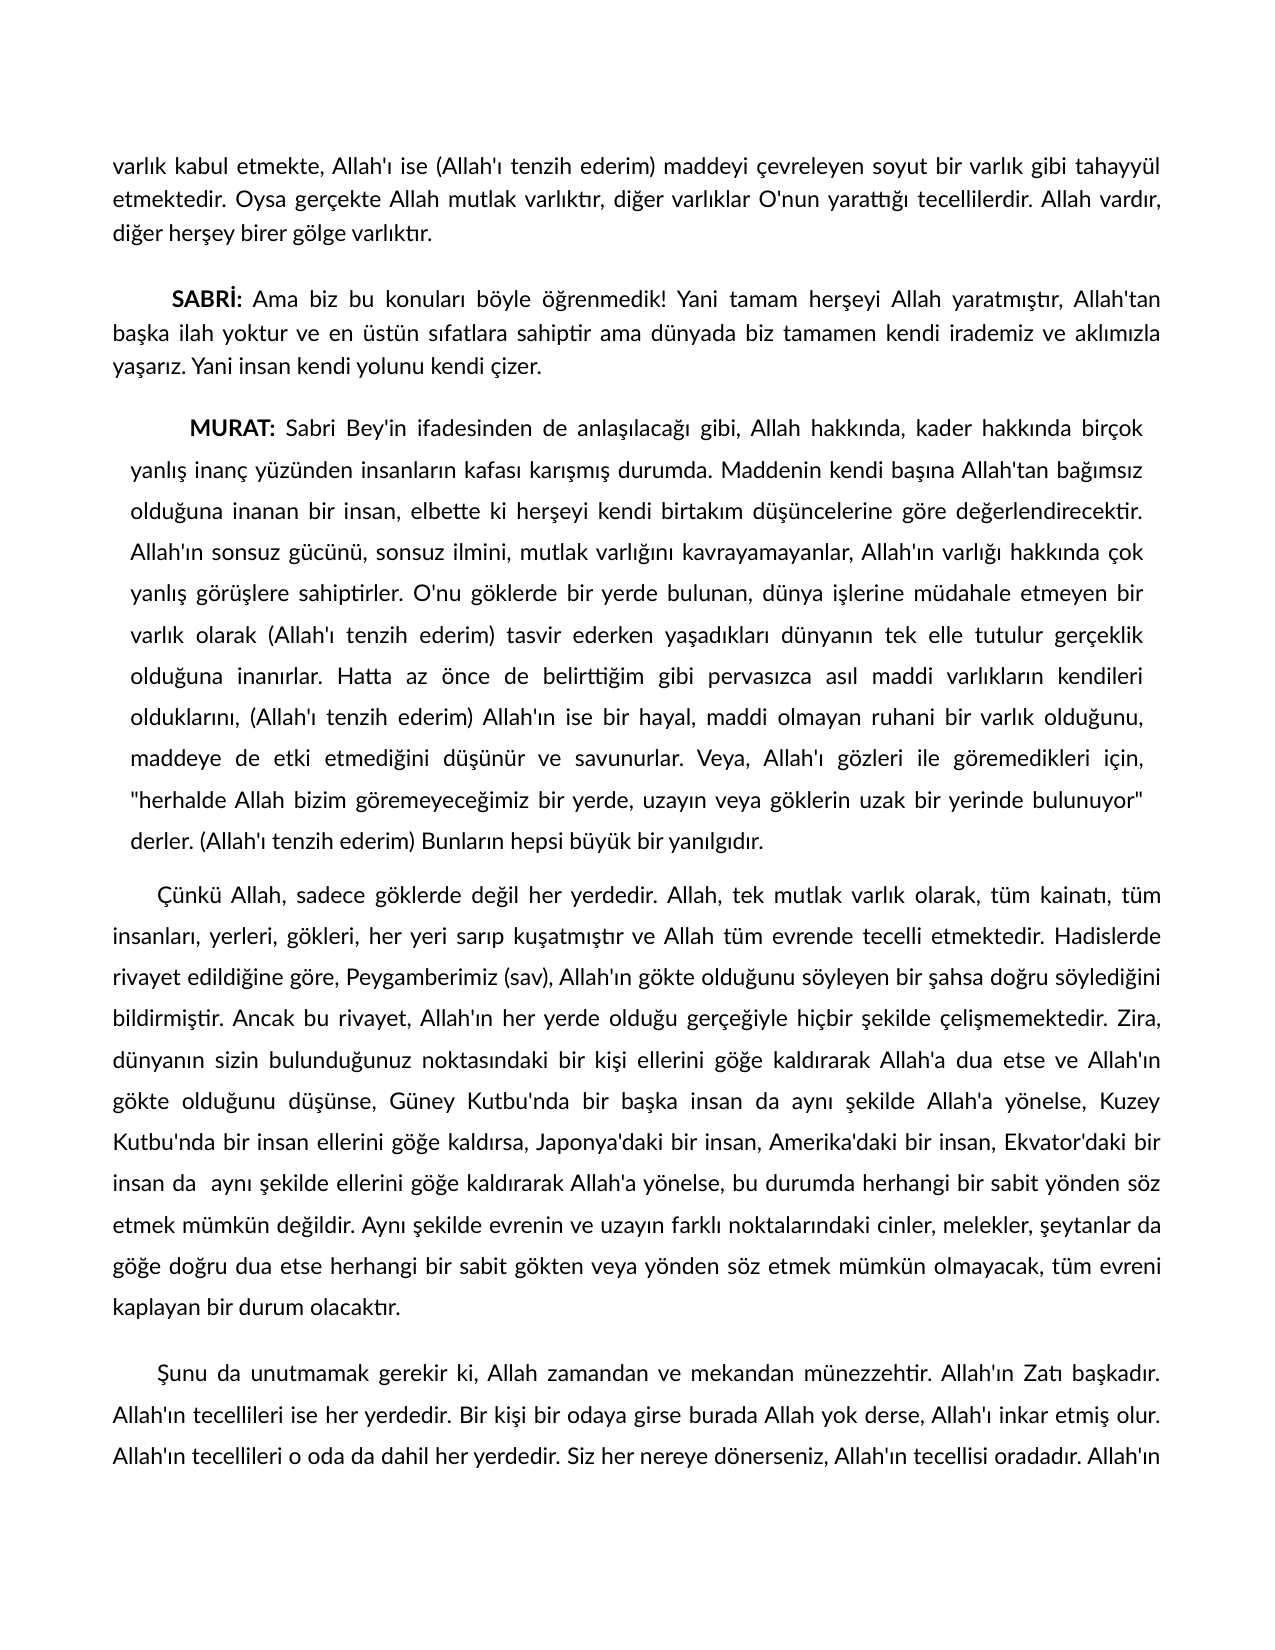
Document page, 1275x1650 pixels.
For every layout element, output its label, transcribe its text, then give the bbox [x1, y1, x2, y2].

text MURAT: Sabri Bey'in ifadesinden de anlaşılacağı gibi, Allah hakkında, kader hakkında birçok yanlış inanç yüzünden insanların kafası karışmış durumda. Maddenin kendi başına Allah'tan bağımsız olduğuna inanan bir insan, elbette ki herşeyi kendi birtakım düşüncelerine göre değerlendirecektir. Allah'ın sonsuz gücünü, sonsuz ilmini, mutlak varlığını kavrayamayanlar, Allah'ın varlığı hakkında çok yanlış görüşlere sahiptirler. O'nu göklerde bir yerde bulunan, dünya işlerine müdahale etmeyen bir varlık olarak (Allah'ı tenzih ederim) tasvir ederken yaşadıkları dünyanın tek elle tutulur gerçeklik olduğuna inanırlar. Hatta az önce de belirttiğim gibi pervasızca asıl maddi varlıkların kendileri olduklarını, (Allah'ı tenzih ederim) Allah'ın ise bir hayal, maddi olmayan ruhani bir varlık olduğunu, maddeye de etki etmediğini düşünür ve savunurlar. Veya, Allah'ı gözleri ile göremedikleri için, "herhalde Allah bizim göremeyeceğimiz bir yerde, uzayın veya göklerin uzak bir yerinde bulunuyor" derler. (Allah'ı tenzih ederim) Bunların hepsi büyük bir yanılgıdır. [130, 414, 1145, 854]
text varlık kabul etmekte, Allah'ı ise (Allah'ı tenzih ederim) maddeyi çevreleyen soyut bir varlık gibi tahayyül etmektedir. Oysa gerçekte Allah mutlak varlıktır, diğer varlıklar O'nun yarattığı tecellilerdir. Allah vardır, diğer herşey birer gölge varlıktır. [112, 148, 1162, 248]
text Çünkü Allah, sadece göklerde değil her yerdedir. Allah, tek mutlak varlık olarak, tüm kainatı, tüm insanları, yerleri, gökleri, her yeri sarıp kuşatmıştır ve Allah tüm evrende tecelli etmektedir. Hadislerde rivayet edildiğine göre, Peygamberimiz (sav), Allah'ın gökte olduğunu söyleyen bir şahsa doğru söylediğini bildirmiştir. Ancak bu rivayet, Allah'ın her yerde olduğu gerçeğiyle hiçbir şekilde çelişmemektedir. Zira, dünyanın sizin bulunduğunuz noktasındaki bir kişi ellerini göğe kaldırarak Allah'a dua etse ve Allah'ın gökte olduğunu düşünse, Güney Kutbu'nda bir başka insan da aynı şekilde Allah'a yönelse, Kuzey Kutbu'nda bir insan ellerini göğe kaldırsa, Japonya'daki bir insan, Amerika'daki bir insan, Ekvator'daki bir insan da aynı şekilde ellerini göğe kaldırarak Allah'a yönelse, bu durumda herhangi bir sabit yönden söz etmek mümkün değildir. Aynı şekilde evrenin ve uzayın farklı noktalarındaki cinler, melekler, şeytanlar da göğe doğru dua etse herhangi bir sabit gökten veya yönden söz etmek mümkün olmayacak, tüm evreni kaplayan bir durum olacaktır. [112, 881, 1162, 1321]
text Şunu da unutmamak gerekir ki, Allah zamandan ve mekandan münezzehtir. Allah'ın Zatı başkadır. Allah'ın tecellileri ise her yerdedir. Bir kişi bir odaya girse burada Allah yok derse, Allah'ı inkar etmiş olur. Allah'ın tecellileri o oda da dahil her yerdedir. Siz her nereye dönerseniz, Allah'ın tecellisi oradadır. Allah'ın [112, 1359, 1162, 1469]
text SABRİ: Ama biz bu konuları böyle öğrenmedik! Yani tamam herşeyi Allah yaratmıştır, Allah'tan başka ilah yoktur ve en üstün sıfatlara sahiptir ama dünyada biz tamamen kendi irademiz ve aklımızla yaşarız. Yani insan kendi yolunu kendi çizer. [112, 281, 1162, 381]
